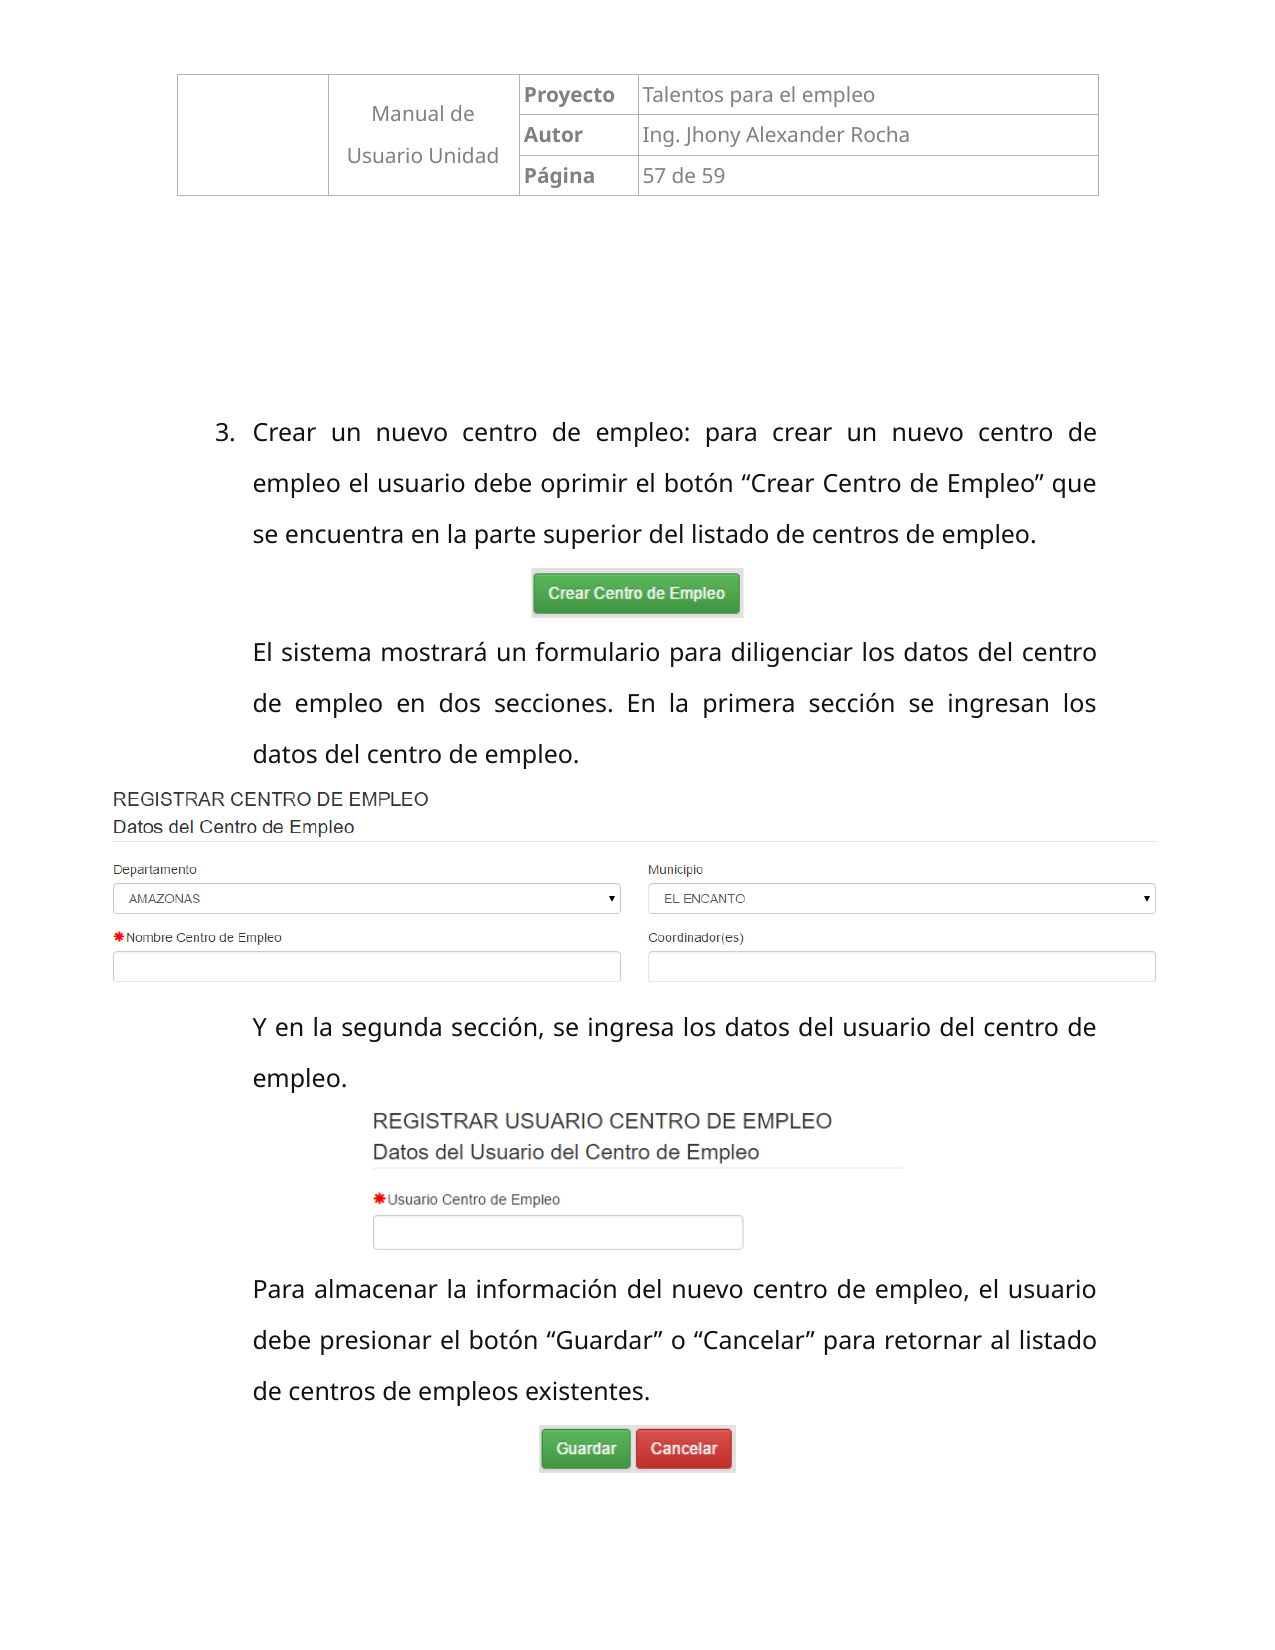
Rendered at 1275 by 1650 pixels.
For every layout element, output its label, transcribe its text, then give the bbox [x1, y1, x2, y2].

list Para almacenar la información del nuevo centro de empleo, el usuario debe presionar el botón “Guardar” o “Cancelar” para retornar al listado de centros de empleos existentes. [215, 1111, 1098, 1408]
list Y en la segunda sección, se ingresa los datos del usuario del centro de empleo. [215, 993, 1098, 1094]
picture [531, 568, 744, 618]
picture [372, 1111, 903, 1255]
picture [539, 1425, 736, 1473]
list El sistema mostrará un formulario para diligenciar los datos del centro de empleo en dos secciones. En la primera sección se ingresan los datos del centro de empleo. [215, 568, 1098, 770]
list Crear un nuevo centro de empleo: para crear un nuevo centro de empleo el usuario debe oprimir el botón “Crear Centro de Empleo” que se encuentra en la parte superior del listado de centros de empleo. [215, 415, 1098, 551]
picture [111, 787, 1164, 993]
